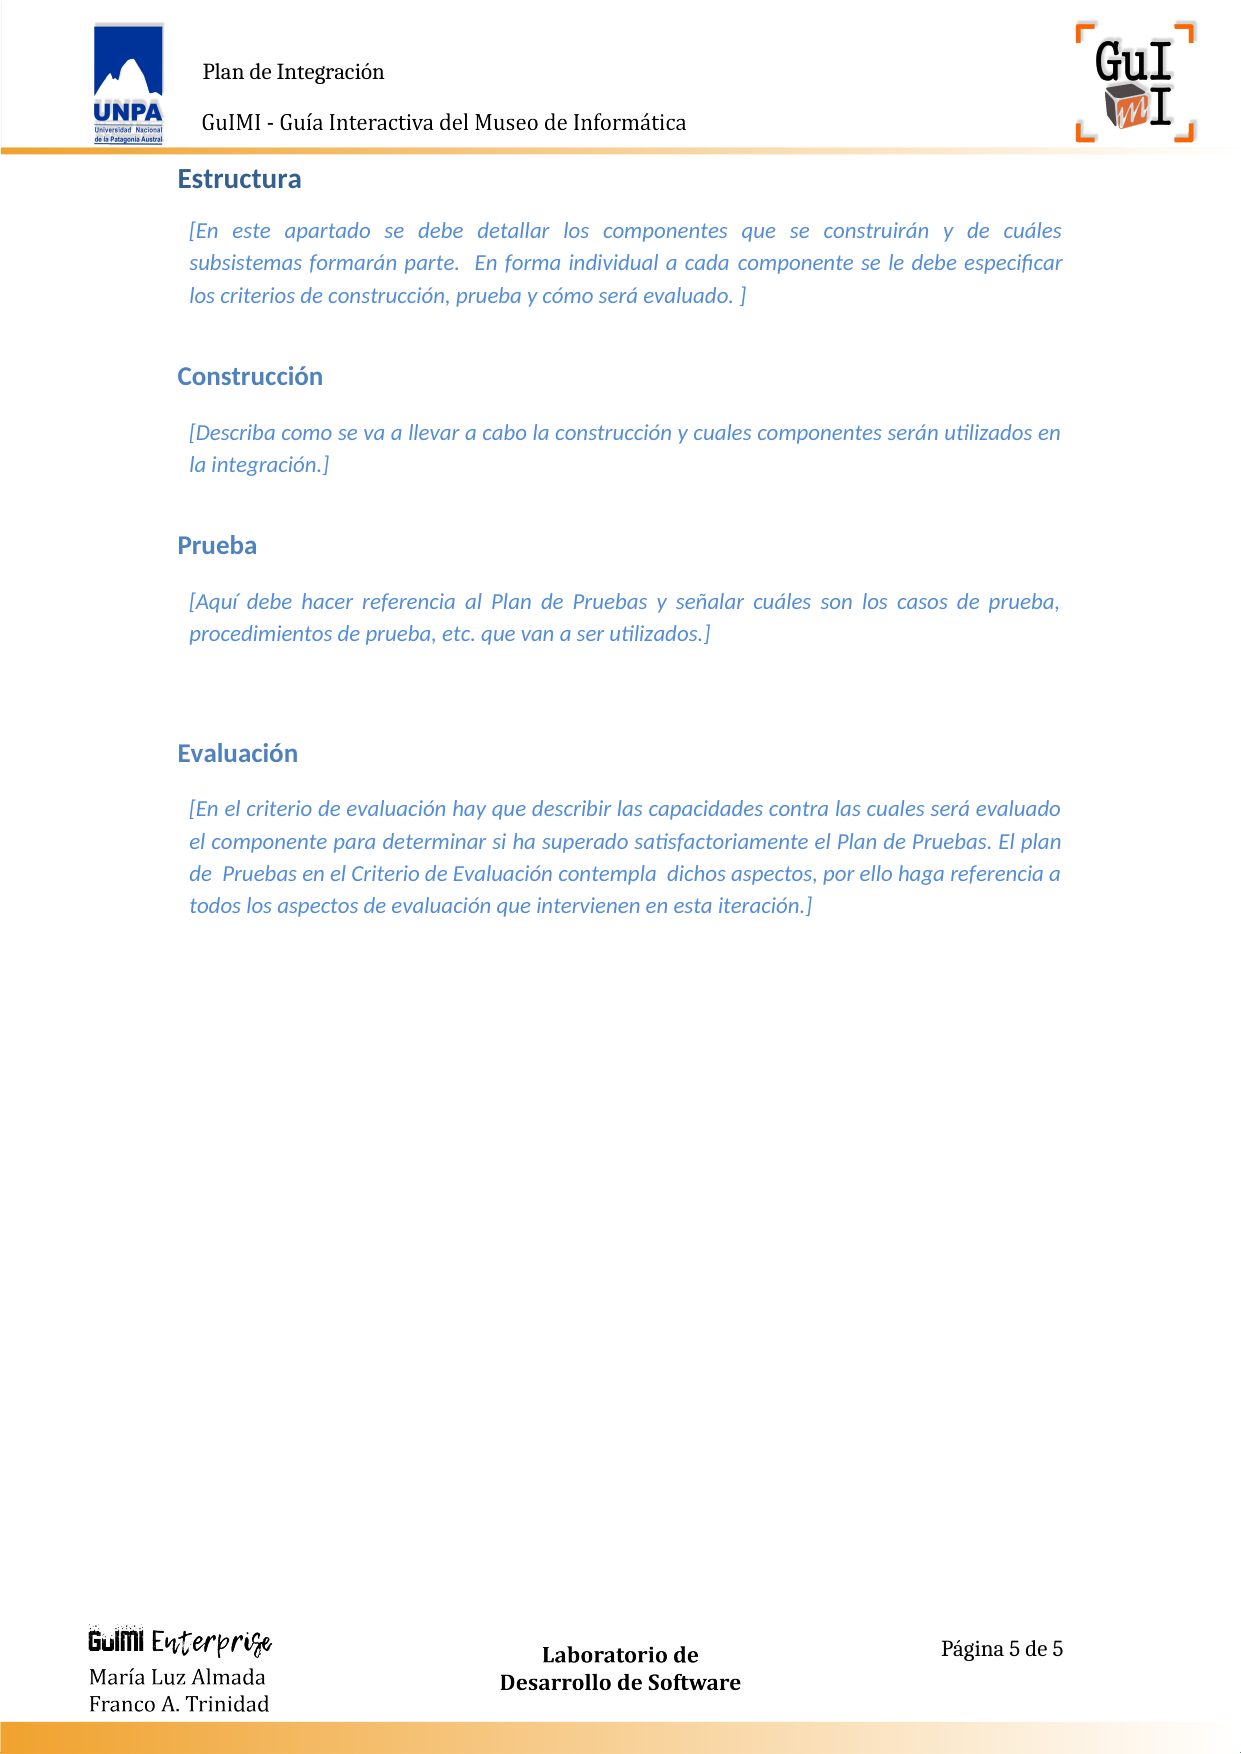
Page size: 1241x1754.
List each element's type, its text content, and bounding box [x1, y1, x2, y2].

text [En el criterio de evaluación hay que describir las capacidades contra las cuales será evaluado el componente para determinar si ha superado satisfactoriamente el Plan de Pruebas. El plan de Pruebas en el Criterio de Evaluación contempla dichos aspectos, por ello haga referencia a todos los aspectos de evaluación que intervienen en esta iteración.] [188, 794, 1063, 919]
text [Describa como se va a llevar a cabo la construcción y cuales componentes serán utilizados en la integración.] [188, 418, 1063, 478]
text Evaluación [177, 736, 1063, 769]
text [Aquí debe hacer referencia al Plan de Pruebas y señalar cuáles son los casos de prueba, procedimientos de prueba, etc. que van a ser utilizados.] [188, 587, 1063, 647]
text Prueba [177, 528, 1063, 562]
text [En este apartado se debe detallar los componentes que se construirán y de cuáles subsistemas formarán parte. En forma individual a cada componente se le debe especificar los criterios de construcción, prueba y cómo será evaluado. ] [188, 216, 1063, 309]
picture [0, 1613, 1241, 1754]
picture [0, 0, 1241, 155]
text Estructura [177, 160, 1063, 196]
text Construcción [177, 359, 1063, 392]
